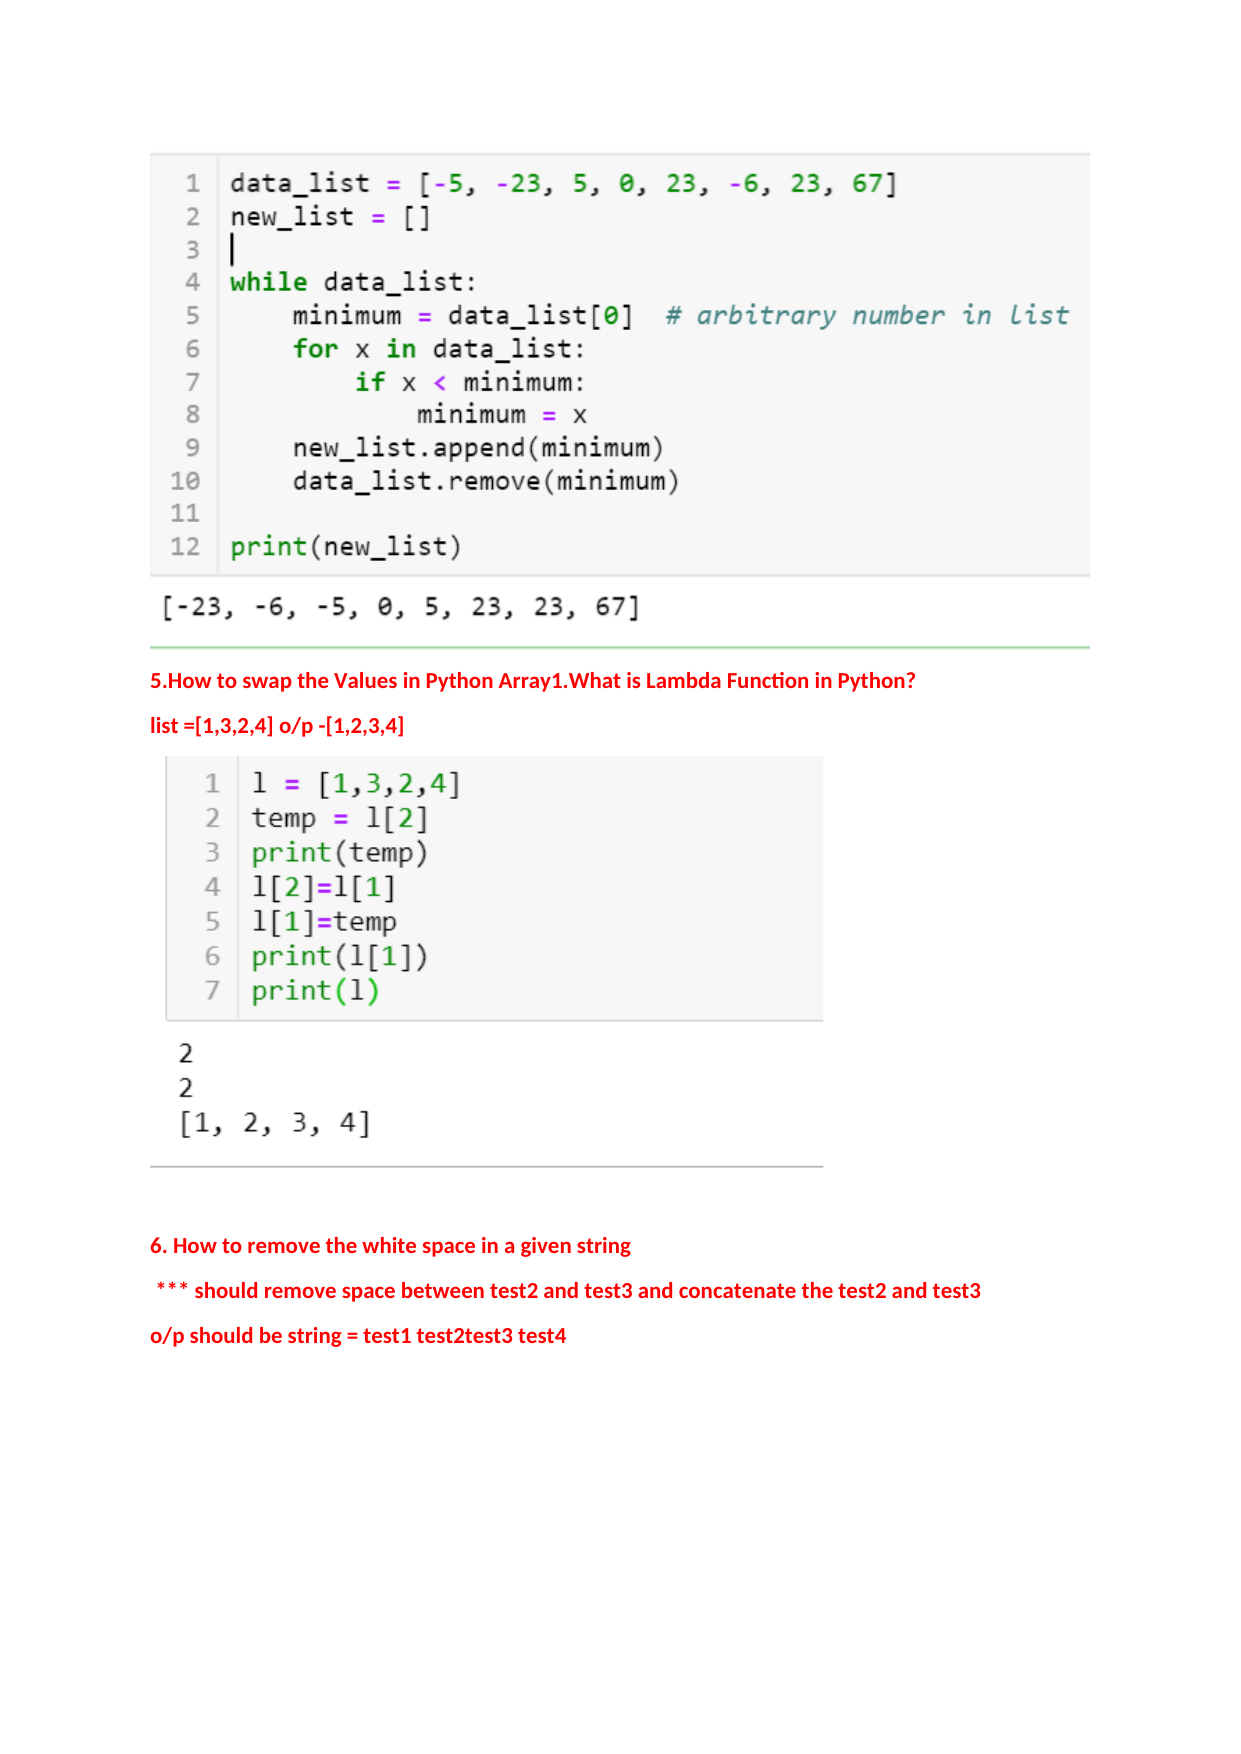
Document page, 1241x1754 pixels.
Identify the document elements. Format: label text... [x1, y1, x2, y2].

text *** should remove space between test2 and test3 and concatenate the test2 and test3 [150, 1276, 1090, 1304]
text 6. How to remove the white space in a given string [150, 1231, 1090, 1259]
text o/p should be string = test1 test2test3 test4 [150, 1321, 1090, 1349]
text list =[1,3,2,4] o/p -[1,2,3,4] [150, 711, 1090, 739]
text 5.How to swap the Values in Python Array1.What is Lambda Function in Python? [150, 667, 1090, 695]
